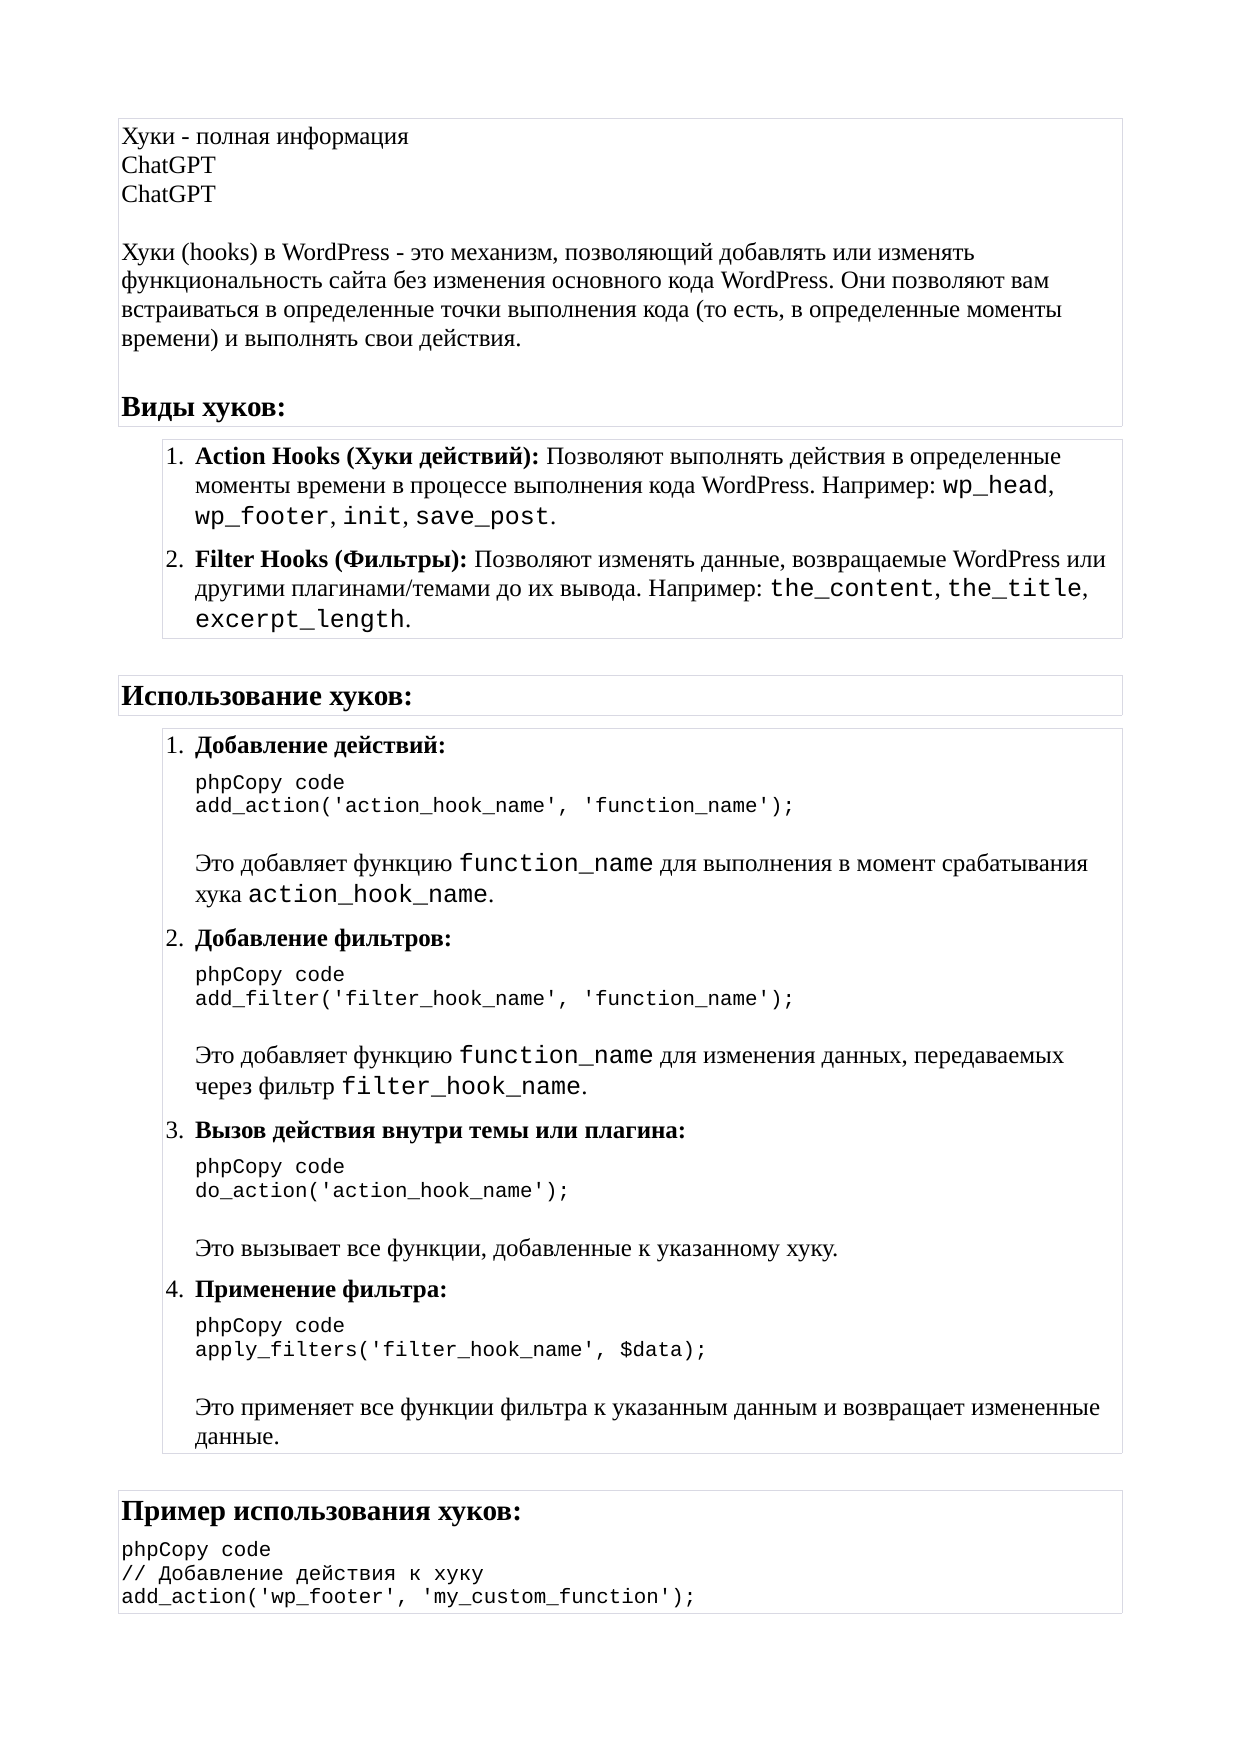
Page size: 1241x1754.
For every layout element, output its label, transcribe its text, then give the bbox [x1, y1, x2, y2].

list do_action('action_hook_name'); [163, 1177, 1122, 1203]
list phpCopy code [163, 1312, 1122, 1336]
list Вызов действия внутри темы или плагина: [163, 1112, 1122, 1143]
list Добавление фильтров: [163, 919, 1122, 951]
list phpCopy code [163, 1153, 1122, 1177]
list Action Hooks (Хуки действий): Позволяют выполнять действия в определенные моменты времени в процессе выполнения кода WordPress. Например: wp_head, wp_footer, init, save_post. [163, 440, 1122, 532]
list apply_filters('filter_hook_name', $data); [163, 1336, 1122, 1363]
list Добавление действий: [163, 729, 1122, 759]
subtitle Пример использования хуков: [119, 1491, 1122, 1527]
list add_action('action_hook_name', 'function_name'); [163, 792, 1122, 819]
list Filter Hooks (Фильтры): Позволяют изменять данные, возвращаемые WordPress или другими плагинами/темами до их вывода. Например: the_content, the_title, excerpt_length. [163, 541, 1122, 638]
list Это вызывает все функции, добавленные к указанному хуку. [163, 1230, 1122, 1262]
text Хуки (hooks) в WordPress - это механизм, позволяющий добавлять или изменять функциональность сайта без изменения основного кода WordPress. Они позволяют вам встраиваться в определенные точки выполнения кода (то есть, в определенные моменты времени) и выполнять свои действия. [119, 234, 1122, 352]
list phpCopy code [163, 961, 1122, 984]
list Применение фильтра: [163, 1271, 1122, 1303]
text phpCopy code [119, 1536, 1122, 1560]
text ChatGPT [119, 147, 1122, 176]
list phpCopy code [163, 769, 1122, 792]
list Это добавляет функцию function_name для изменения данных, передаваемых через фильтр filter_hook_name. [163, 1038, 1122, 1102]
text // Добавление действия к хуку [119, 1560, 1122, 1583]
text Хуки - полная информация [119, 119, 1122, 147]
text ChatGPT [119, 176, 1122, 207]
subtitle Использование хуков: [119, 676, 1122, 715]
subtitle Виды хуков: [119, 386, 1122, 426]
text add_action('wp_footer', 'my_custom_function'); [119, 1583, 1122, 1613]
list Это добавляет функцию function_name для выполнения в момент срабатывания хука action_hook_name. [163, 845, 1122, 910]
list add_filter('filter_hook_name', 'function_name'); [163, 984, 1122, 1011]
list Это применяет все функции фильтра к указанным данным и возвращает измененные данные. [163, 1389, 1122, 1453]
